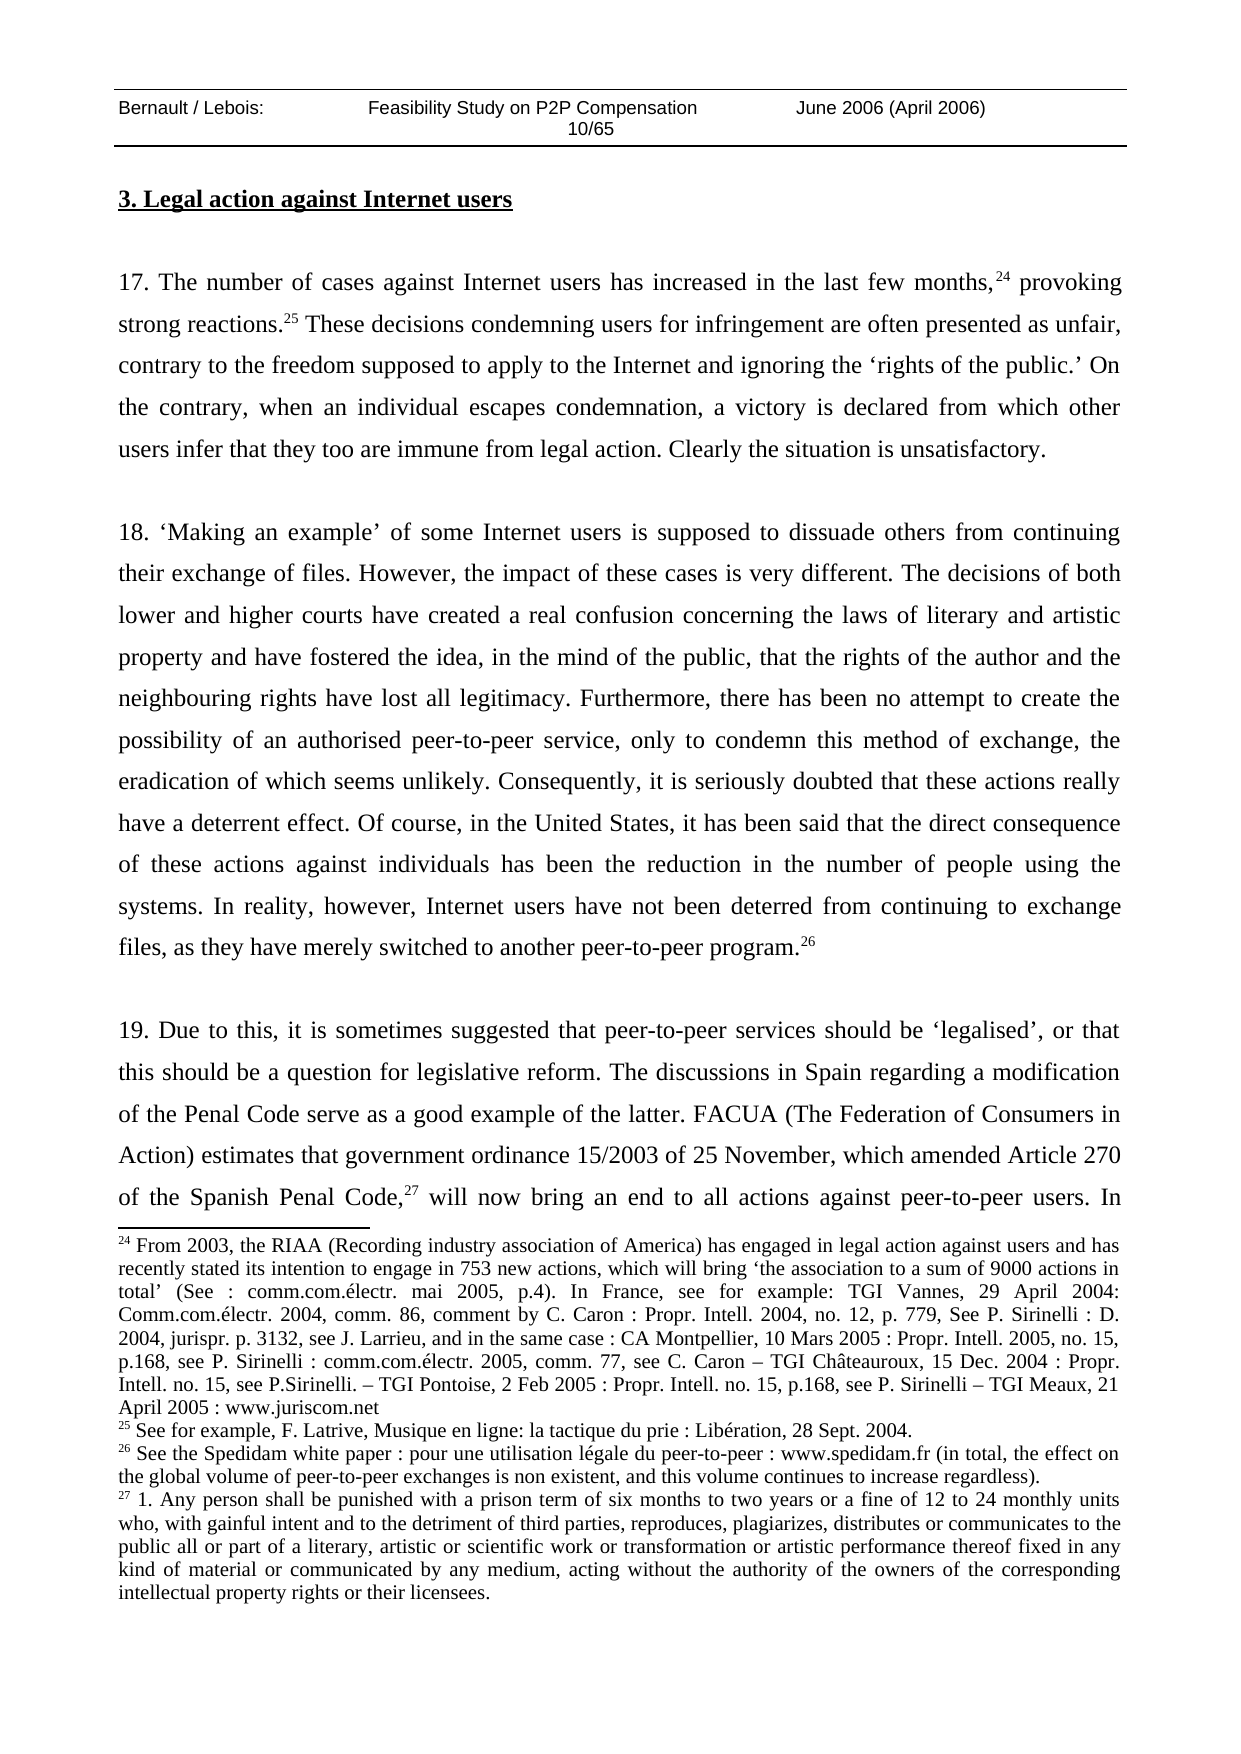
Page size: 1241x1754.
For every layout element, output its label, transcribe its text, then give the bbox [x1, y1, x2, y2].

text 18. ‘Making an example’ of some Internet users is supposed to dissuade others from continuing their exchange of files. However, the impact of these cases is very different. The decisions of both lower and higher courts have created a real confusion concerning the laws of literary and artistic property and have fostered the idea, in the mind of the public, that the rights of the author and the neighbouring rights have lost all legitimacy. Furthermore, there has been no attempt to create the possibility of an authorised peer-to-peer service, only to condemn this method of exchange, the eradication of which seems unlikely. Consequently, it is seriously doubted that these actions really have a deterrent effect. Of course, in the United States, it has been said that the direct consequence of these actions against individuals has been the reduction in the number of people using the systems. In reality, however, Internet users have not been deterred from continuing to exchange files, as they have merely switched to another peer-to-peer program. [118, 518, 1122, 961]
text 3. Legal action against Internet users [118, 185, 1122, 213]
text 1. Any person shall be punished with a prison term of six months to two years or a fine of 12 to 24 monthly units who, with gainful intent and to the detriment of third parties, reproduces, plagiarizes, distributes or communicates to the public all or part of a literary, artistic or scientific work or transformation or artistic performance thereof fixed in any kind of material or communicated by any medium, acting without the authority of the owners of the corresponding intellectual property rights or their licensees. [118, 1488, 1122, 1604]
text See the Spedidam white paper : pour une utilisation légale du peer-to-peer : www.spedidam.fr (in total, the effect on the global volume of peer-to-peer exchanges is non existent, and this volume continues to increase regardless). [118, 1442, 1122, 1488]
text See for example, F. Latrive, Musique en ligne: la tactique du prie : Libération, 28 Sept. 2004. [118, 1419, 1122, 1442]
text 19. Due to this, it is sometimes suggested that peer-to-peer services should be ‘legalised’, or that this should be a question for legislative reform. The discussions in Spain regarding a modification of the Penal Code serve as a good example of the latter. FACUA (The Federation of Consumers in Action) estimates that government ordinance 15/2003 of 25 November, which amended Article 270 of the Spanish Penal Code, will now bring an end to all actions against peer-to-peer users. In [118, 1017, 1122, 1211]
text 17. The number of cases against Internet users has increased in the last few months, provoking strong reactions. These decisions condemning users for infringement are often presented as unfair, contrary to the freedom supposed to apply to the Internet and ignoring the ‘rights of the public.’ On the contrary, when an individual escapes condemnation, a victory is declared from which other users infer that they too are immune from legal action. Clearly the situation is unsatisfactory. [118, 268, 1122, 462]
text From 2003, the RIAA (Recording industry association of America) has engaged in legal action against users and has recently stated its intention to engage in 753 new actions, which will bring ‘the association to a sum of 9000 actions in total’ (See : comm.com.électr. mai 2005, p.4). In France, see for example: TGI Vannes, 29 April 2004: Comm.com.électr. 2004, comm. 86, comment by C. Caron : Propr. Intell. 2004, no. 12, p. 779, See P. Sirinelli : D. 2004, jurispr. p. 3132, see J. Larrieu, and in the same case : CA Montpellier, 10 Mars 2005 : Propr. Intell. 2005, no. 15, p.168, see P. Sirinelli : comm.com.électr. 2005, comm. 77, see C. Caron – TGI Châteauroux, 15 Dec. 2004 : Propr. Intell. no. 15, see P.Sirinelli. – TGI Pontoise, 2 Feb 2005 : Propr. Intell. no. 15, p.168, see P. Sirinelli – TGI Meaux, 21 April 2005 : www.juriscom.net [118, 1234, 1122, 1419]
